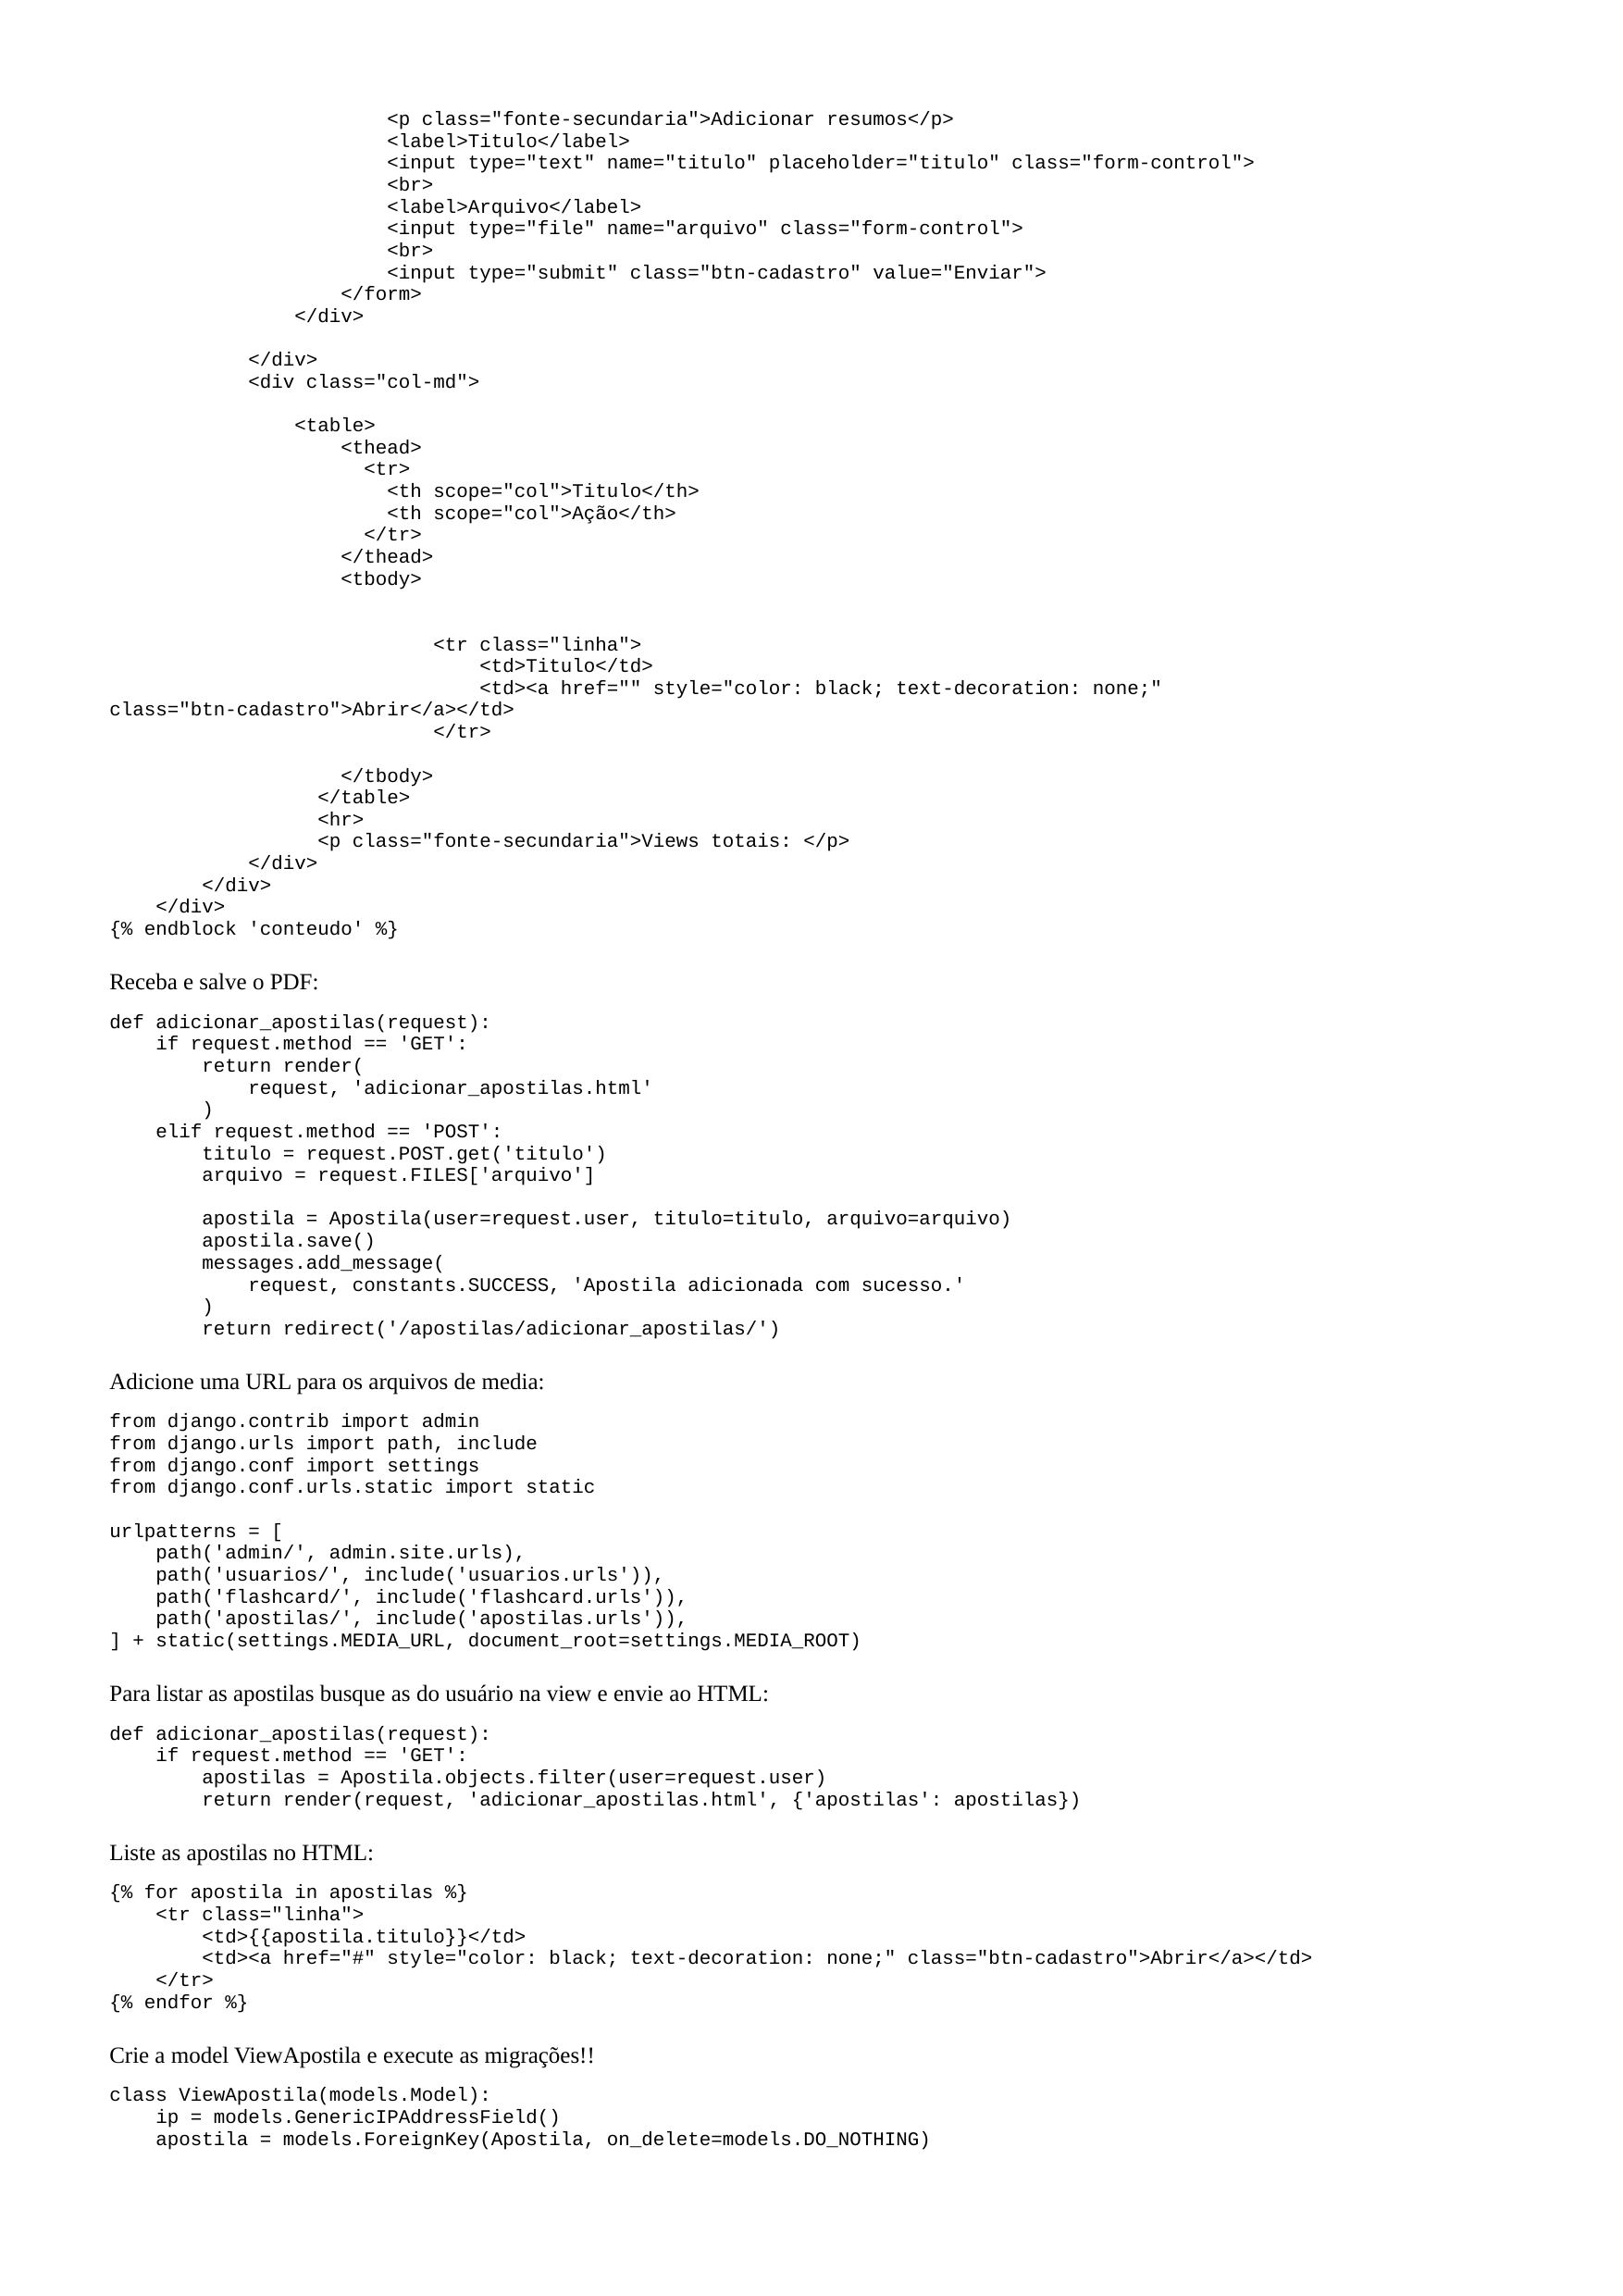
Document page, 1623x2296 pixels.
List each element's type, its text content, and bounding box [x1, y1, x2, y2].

text Adicione uma URL para os arquivos de media: [109, 1368, 1514, 1395]
text class ViewApostila(models.Model): [109, 2085, 1514, 2107]
text <th scope="col">Ação</th> [109, 503, 1514, 525]
text return redirect('/apostilas/adicionar_apostilas/') [109, 1319, 1514, 1340]
text </form> [109, 284, 1514, 306]
text return render( [109, 1056, 1514, 1078]
text <hr> [109, 810, 1514, 831]
text ) [109, 1297, 1514, 1319]
text </table> [109, 788, 1514, 810]
text if request.method == 'GET': [109, 1745, 1514, 1768]
text <input type="submit" class="btn-cadastro" value="Enviar"> [109, 263, 1514, 284]
text urlpatterns = [ [109, 1521, 1514, 1543]
text <td><a href="#" style="color: black; text-decoration: none;" class="btn-cadastro">Abrir</a></td> [109, 1948, 1514, 1970]
text return render(request, 'adicionar_apostilas.html', {'apostilas': apostilas}) [109, 1790, 1514, 1811]
text path('usuarios/', include('usuarios.urls')), [109, 1565, 1514, 1587]
text </tbody> [109, 765, 1514, 788]
text </tr> [109, 722, 1514, 744]
text Crie a model ViewApostila e execute as migrações!! [109, 2042, 1514, 2067]
text </tr> [109, 1970, 1514, 1992]
text <p class="fonte-secundaria">Adicionar resumos</p> [109, 109, 1514, 131]
text Para listar as apostilas busque as do usuário na view e envie ao HTML: [109, 1680, 1514, 1706]
text <br> [109, 175, 1514, 197]
text Receba e salve o PDF: [109, 968, 1514, 995]
text elif request.method == 'POST': [109, 1122, 1514, 1144]
text </div> [109, 875, 1514, 897]
text </div> [109, 897, 1514, 919]
text </tr> [109, 525, 1514, 547]
text apostila = models.ForeignKey(Apostila, on_delete=models.DO_NOTHING) [109, 2129, 1514, 2151]
text from django.conf.urls.static import static [109, 1477, 1514, 1499]
text from django.contrib import admin [109, 1412, 1514, 1433]
text ] + static(settings.MEDIA_URL, document_root=settings.MEDIA_ROOT) [109, 1631, 1514, 1653]
text <td>{{apostila.titulo}}</td> [109, 1927, 1514, 1948]
text apostilas = Apostila.objects.filter(user=request.user) [109, 1768, 1514, 1790]
text ) [109, 1099, 1514, 1122]
text path('apostilas/', include('apostilas.urls')), [109, 1608, 1514, 1631]
text messages.add_message( [109, 1253, 1514, 1274]
text <label>Arquivo</label> [109, 197, 1514, 218]
text arquivo = request.FILES['arquivo'] [109, 1165, 1514, 1187]
text <input type="text" name="titulo" placeholder="titulo" class="form-control"> [109, 153, 1514, 175]
text request, constants.SUCCESS, 'Apostila adicionada com sucesso.' [109, 1274, 1514, 1297]
text <tbody> [109, 569, 1514, 590]
text <br> [109, 241, 1514, 263]
text </div> [109, 306, 1514, 328]
text from django.conf import settings [109, 1456, 1514, 1477]
text <tr class="linha"> [109, 635, 1514, 656]
text <td>Titulo</td> [109, 656, 1514, 678]
text def adicionar_apostilas(request): [109, 1724, 1514, 1745]
text if request.method == 'GET': [109, 1034, 1514, 1056]
text </thead> [109, 547, 1514, 569]
text {% for apostila in apostilas %} [109, 1882, 1514, 1905]
text apostila.save() [109, 1231, 1514, 1253]
text request, 'adicionar_apostilas.html' [109, 1078, 1514, 1099]
text </div> [109, 350, 1514, 372]
text {% endfor %} [109, 1992, 1514, 2014]
text </div> [109, 853, 1514, 875]
text from django.urls import path, include [109, 1433, 1514, 1456]
text <p class="fonte-secundaria">Views totais: </p> [109, 831, 1514, 853]
text <th scope="col">Titulo</th> [109, 481, 1514, 503]
text <thead> [109, 438, 1514, 459]
text path('flashcard/', include('flashcard.urls')), [109, 1587, 1514, 1608]
text <tr> [109, 459, 1514, 481]
text Liste as apostilas no HTML: [109, 1839, 1514, 1866]
text path('admin/', admin.site.urls), [109, 1543, 1514, 1565]
text <label>Titulo</label> [109, 131, 1514, 153]
text apostila = Apostila(user=request.user, titulo=titulo, arquivo=arquivo) [109, 1210, 1514, 1231]
text <table> [109, 416, 1514, 438]
text <tr class="linha"> [109, 1905, 1514, 1927]
text <td><a href="" style="color: black; text-decoration: none;" class="btn-cadastro">Abrir</a></td> [109, 678, 1514, 722]
text {% endblock 'conteudo' %} [109, 919, 1514, 941]
text ip = models.GenericIPAddressField() [109, 2107, 1514, 2129]
text <div class="col-md"> [109, 372, 1514, 394]
text def adicionar_apostilas(request): [109, 1012, 1514, 1034]
text <input type="file" name="arquivo" class="form-control"> [109, 218, 1514, 241]
text titulo = request.POST.get('titulo') [109, 1144, 1514, 1165]
